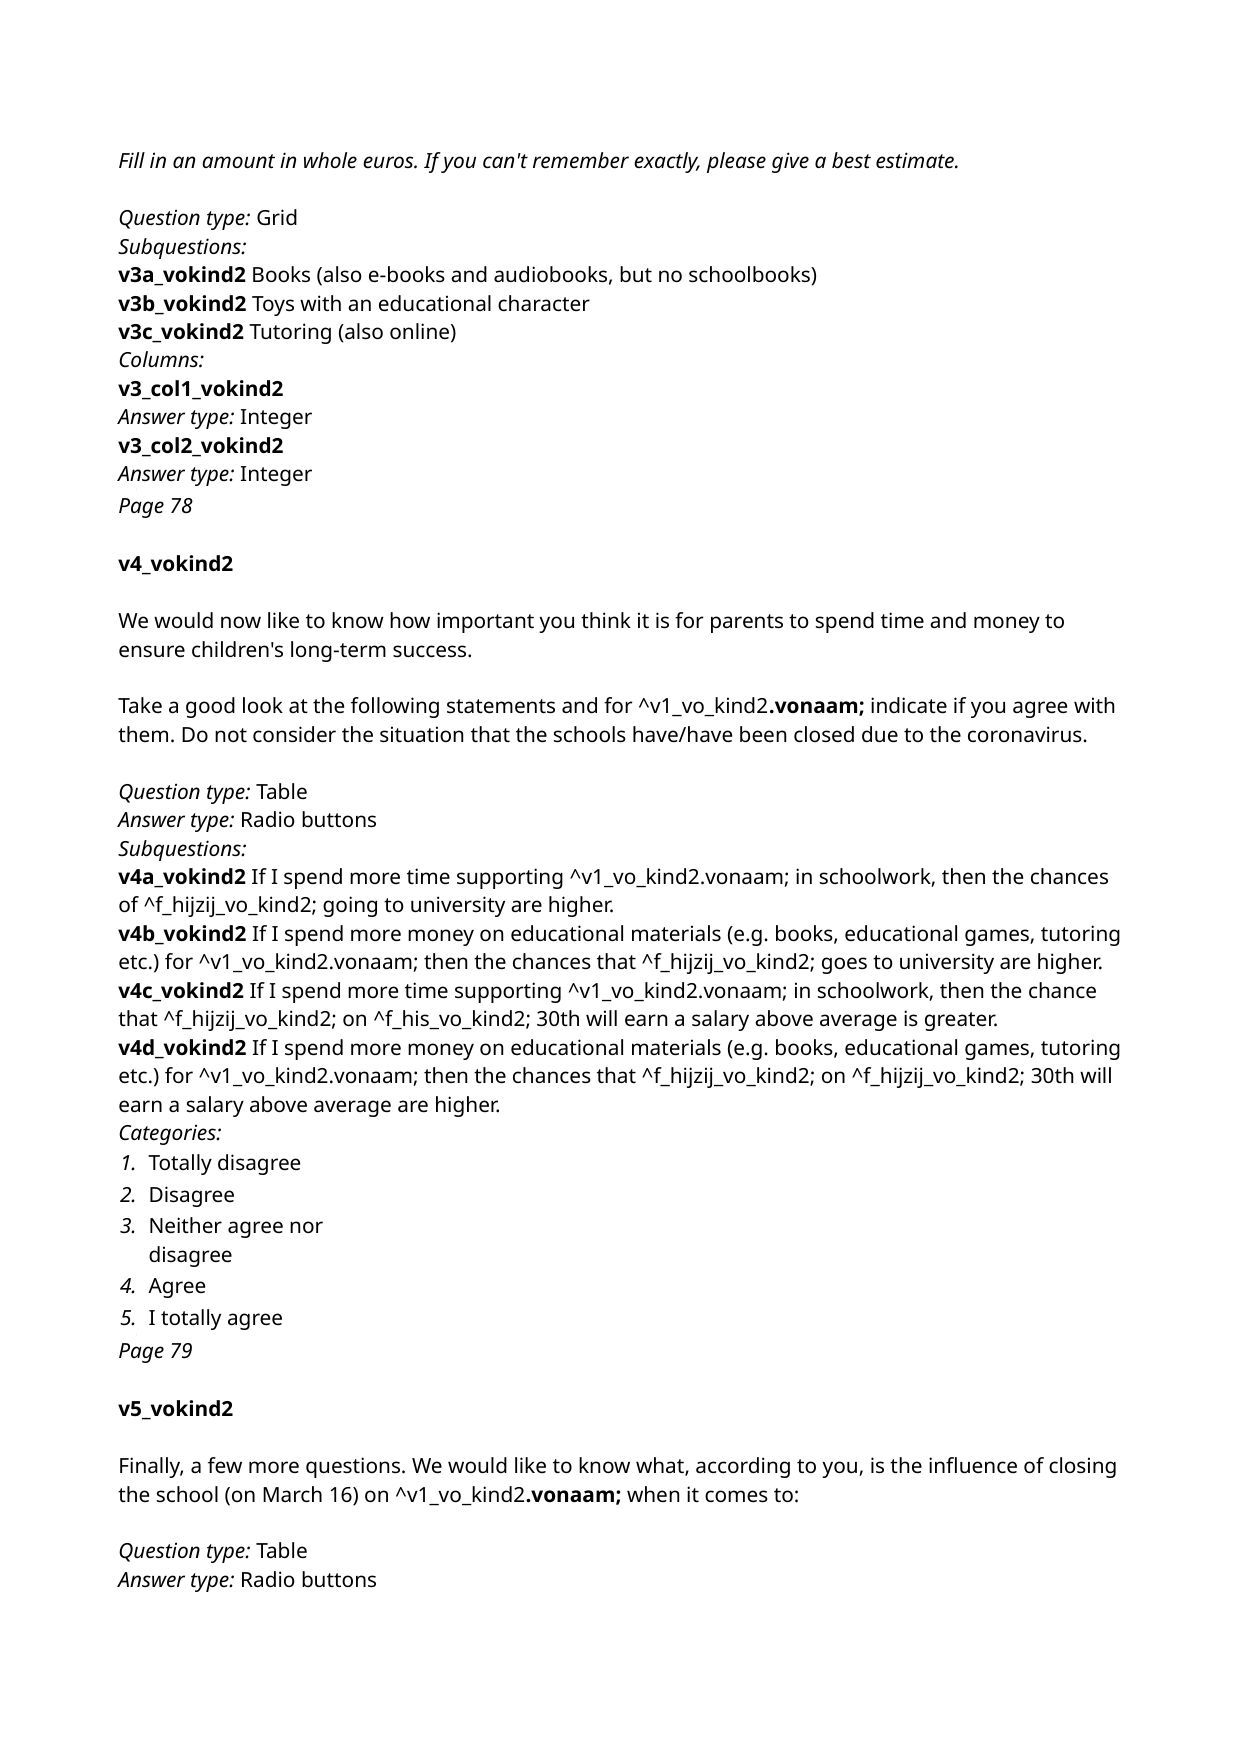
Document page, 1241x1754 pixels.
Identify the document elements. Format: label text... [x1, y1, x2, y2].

text Subquestions: v4a_vokind2 If I spend more time supporting ^v1_vo_kind2.vonaam; in schoolwork, then the chances of ^f_hijzij_vo_kind2; going to university are higher. v4b_vokind2 If I spend more money on educational materials (e.g. books, educational games, tutoring etc.) for ^v1_vo_kind2.vonaam; then the chances that ^f_hijzij_vo_kind2; goes to university are higher. v4c_vokind2 If I spend more time supporting ^v1_vo_kind2.vonaam; in schoolwork, then the chance that ^f_hijzij_vo_kind2; on ^f_his_vo_kind2; 30th will earn a salary above average is greater. v4d_vokind2 If I spend more money on educational materials (e.g. books, educational games, tutoring etc.) for ^v1_vo_kind2.vonaam; then the chances that ^f_hijzij_vo_kind2; on ^f_hijzij_vo_kind2; 30th will earn a salary above average are higher. [118, 834, 1122, 1118]
text Categories: [118, 1118, 1122, 1147]
text Question type: Grid [118, 203, 1122, 232]
table_header Totally disagree [147, 1147, 384, 1178]
text Question type: Table [118, 1537, 1122, 1565]
text Answer type: Radio buttons [118, 805, 1122, 834]
text Subquestions: v3a_vokind2 Books (also e-books and audiobooks, but no schoolbooks) v3b_vokind2 Toys with an educational character v3c_vokind2 Tutoring (also online) [118, 232, 1122, 346]
text Fill in an amount in whole euros. If you can't remember exactly, please give a best estimate. [118, 118, 1122, 175]
table_cell Disagree [147, 1178, 384, 1210]
text Page 78 [118, 491, 1122, 519]
table_cell 5. [118, 1301, 147, 1333]
table_cell 3. [118, 1210, 147, 1270]
text Finally, a few more questions. We would like to know what, according to you, is the influence of closing the school (on March 16) on ^v1_vo_kind2.vonaam; when it comes to: [118, 1451, 1122, 1508]
text Question type: Table [118, 777, 1122, 805]
text Answer type: Integer [118, 459, 1122, 488]
subtitle v4_vokind2 [118, 549, 1122, 577]
table_cell Agree [147, 1270, 384, 1301]
text v3_col2_vokind2 [118, 431, 1122, 459]
table_cell 2. [118, 1178, 147, 1210]
text Answer type: Radio buttons [118, 1565, 1122, 1593]
table_cell I totally agree [147, 1301, 384, 1333]
text Page 79 [118, 1336, 1122, 1364]
table_cell 4. [118, 1270, 147, 1301]
text Answer type: Integer [118, 402, 1122, 431]
table_header 1. [118, 1147, 147, 1178]
subtitle v5_vokind2 [118, 1394, 1122, 1422]
text We would now like to know how important you think it is for parents to spend time and money to ensure children's long-term success. Take a good look at the following statements and for ^v1_vo_kind2.vonaam; indicate if you agree with them. Do not consider the situation that the schools have/have been closed due to the coronavirus. [118, 606, 1122, 748]
table_cell Neither agree nor disagree [147, 1210, 384, 1270]
text Columns: v3_col1_vokind2 [118, 346, 1122, 402]
